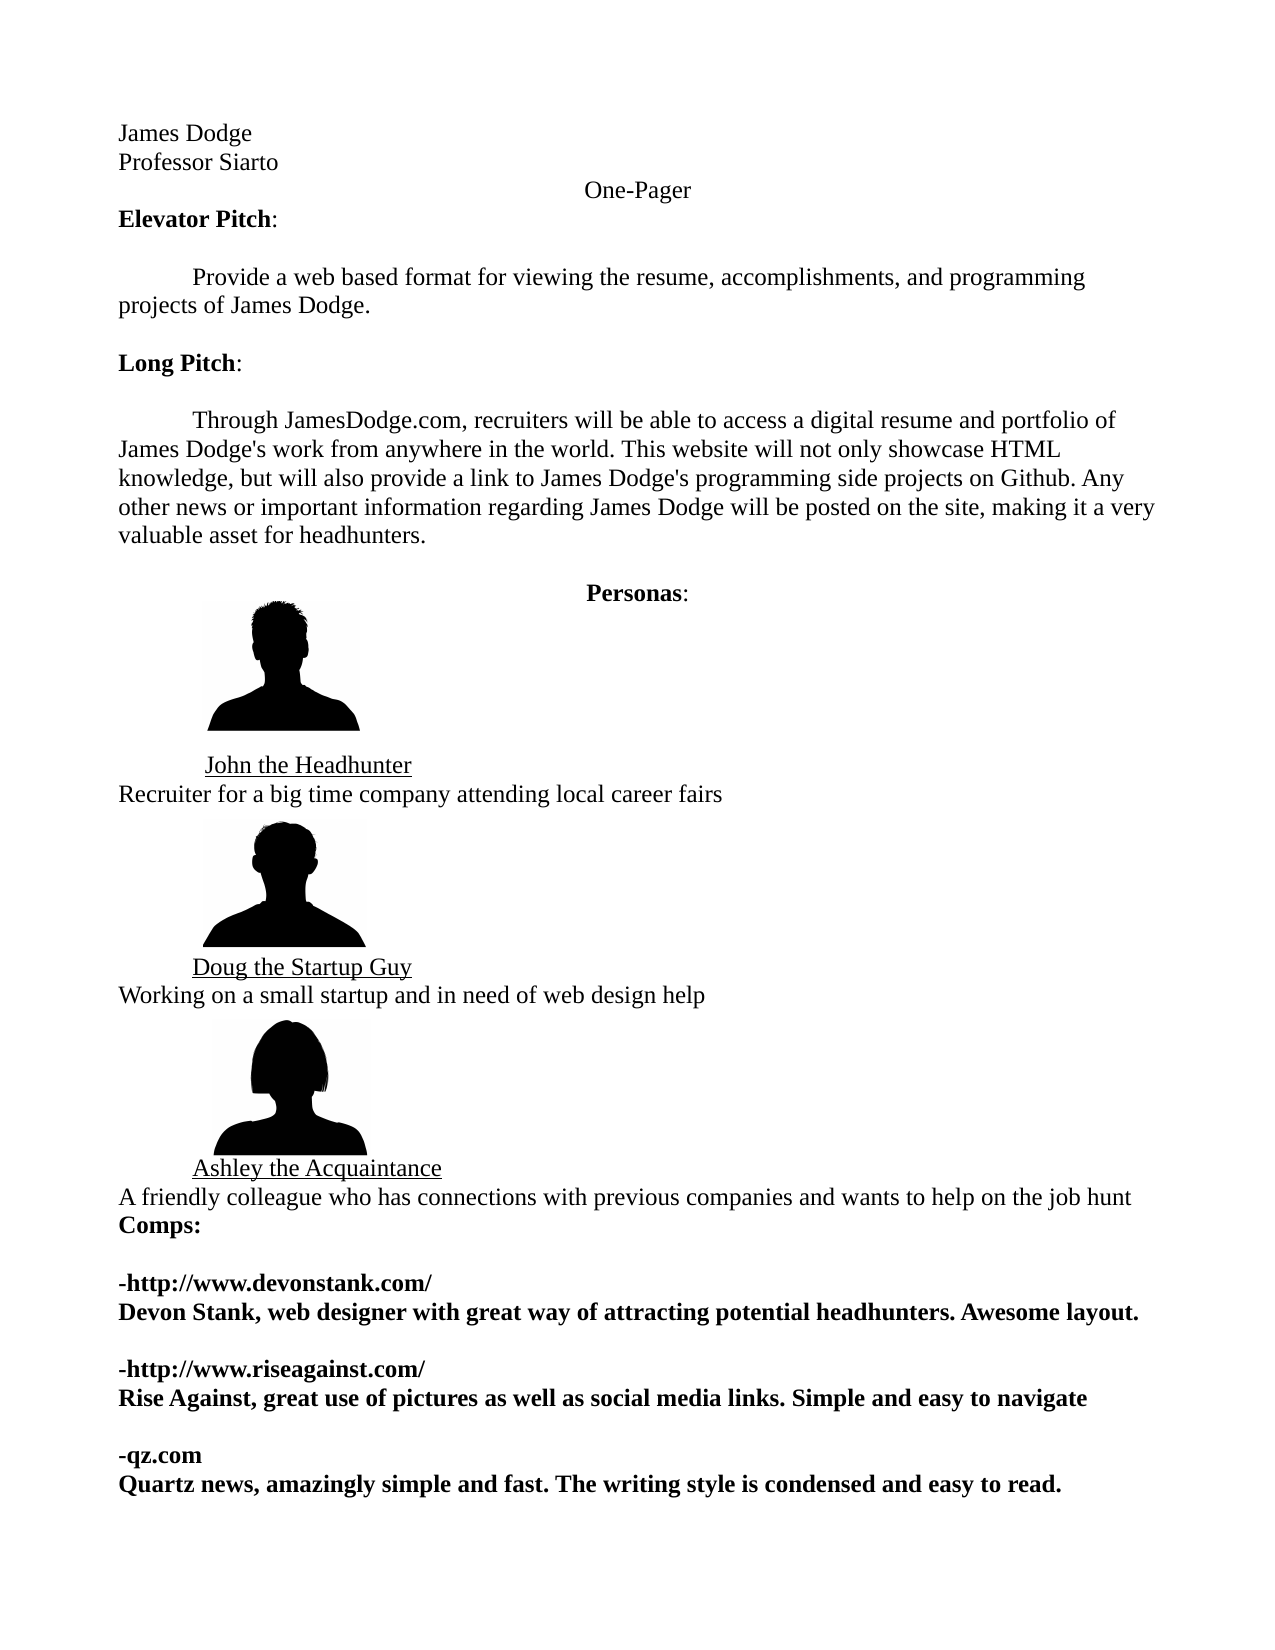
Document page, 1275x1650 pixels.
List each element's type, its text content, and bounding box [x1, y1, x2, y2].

picture [202, 601, 360, 731]
text -qz.com [118, 1441, 1157, 1469]
text -http://www.devonstank.com/ [118, 1268, 1157, 1297]
text Ashley the Acquaintance [118, 1153, 1157, 1182]
text -http://www.riseagainst.com/ [118, 1354, 1157, 1383]
text Recruiter for a big time company attending local career fairs [118, 779, 1157, 808]
text James Dodge [118, 118, 1157, 147]
text One-Pager [118, 176, 1157, 204]
text Rise Against, great use of pictures as well as social media links. Simple and easy to navigate [118, 1383, 1157, 1412]
text Doug the Startup Guy [118, 952, 1157, 981]
picture [203, 819, 367, 948]
text A friendly colleague who has connections with previous companies and wants to help on the job hunt [118, 1182, 1157, 1211]
text Personas: [118, 578, 1157, 607]
text Quartz news, amazingly simple and fast. The writing style is condensed and easy to read. [118, 1469, 1157, 1498]
text John the Headhunter [118, 751, 1157, 779]
text Working on a small startup and in need of web design help [118, 981, 1157, 1009]
text Provide a web based format for viewing the resume, accomplishments, and programming projects of James Dodge. [118, 262, 1157, 319]
text Elevator Pitch: [118, 204, 1157, 233]
text Through JamesDodge.com, recruiters will be able to access a digital resume and portfolio of James Dodge's work from anywhere in the world. This website will not only showcase HTML knowledge, but will also provide a link to James Dodge's programming side projects on Github. Any other news or important information regarding James Dodge will be posted on the site, making it a very valuable asset for headhunters. [118, 406, 1157, 549]
text Comps: [118, 1211, 1157, 1239]
text Long Pitch: [118, 348, 1157, 377]
text Professor Siarto [118, 147, 1157, 176]
picture [212, 1019, 371, 1157]
text Devon Stank, web designer with great way of attracting potential headhunters. Awesome layout. [118, 1297, 1157, 1326]
